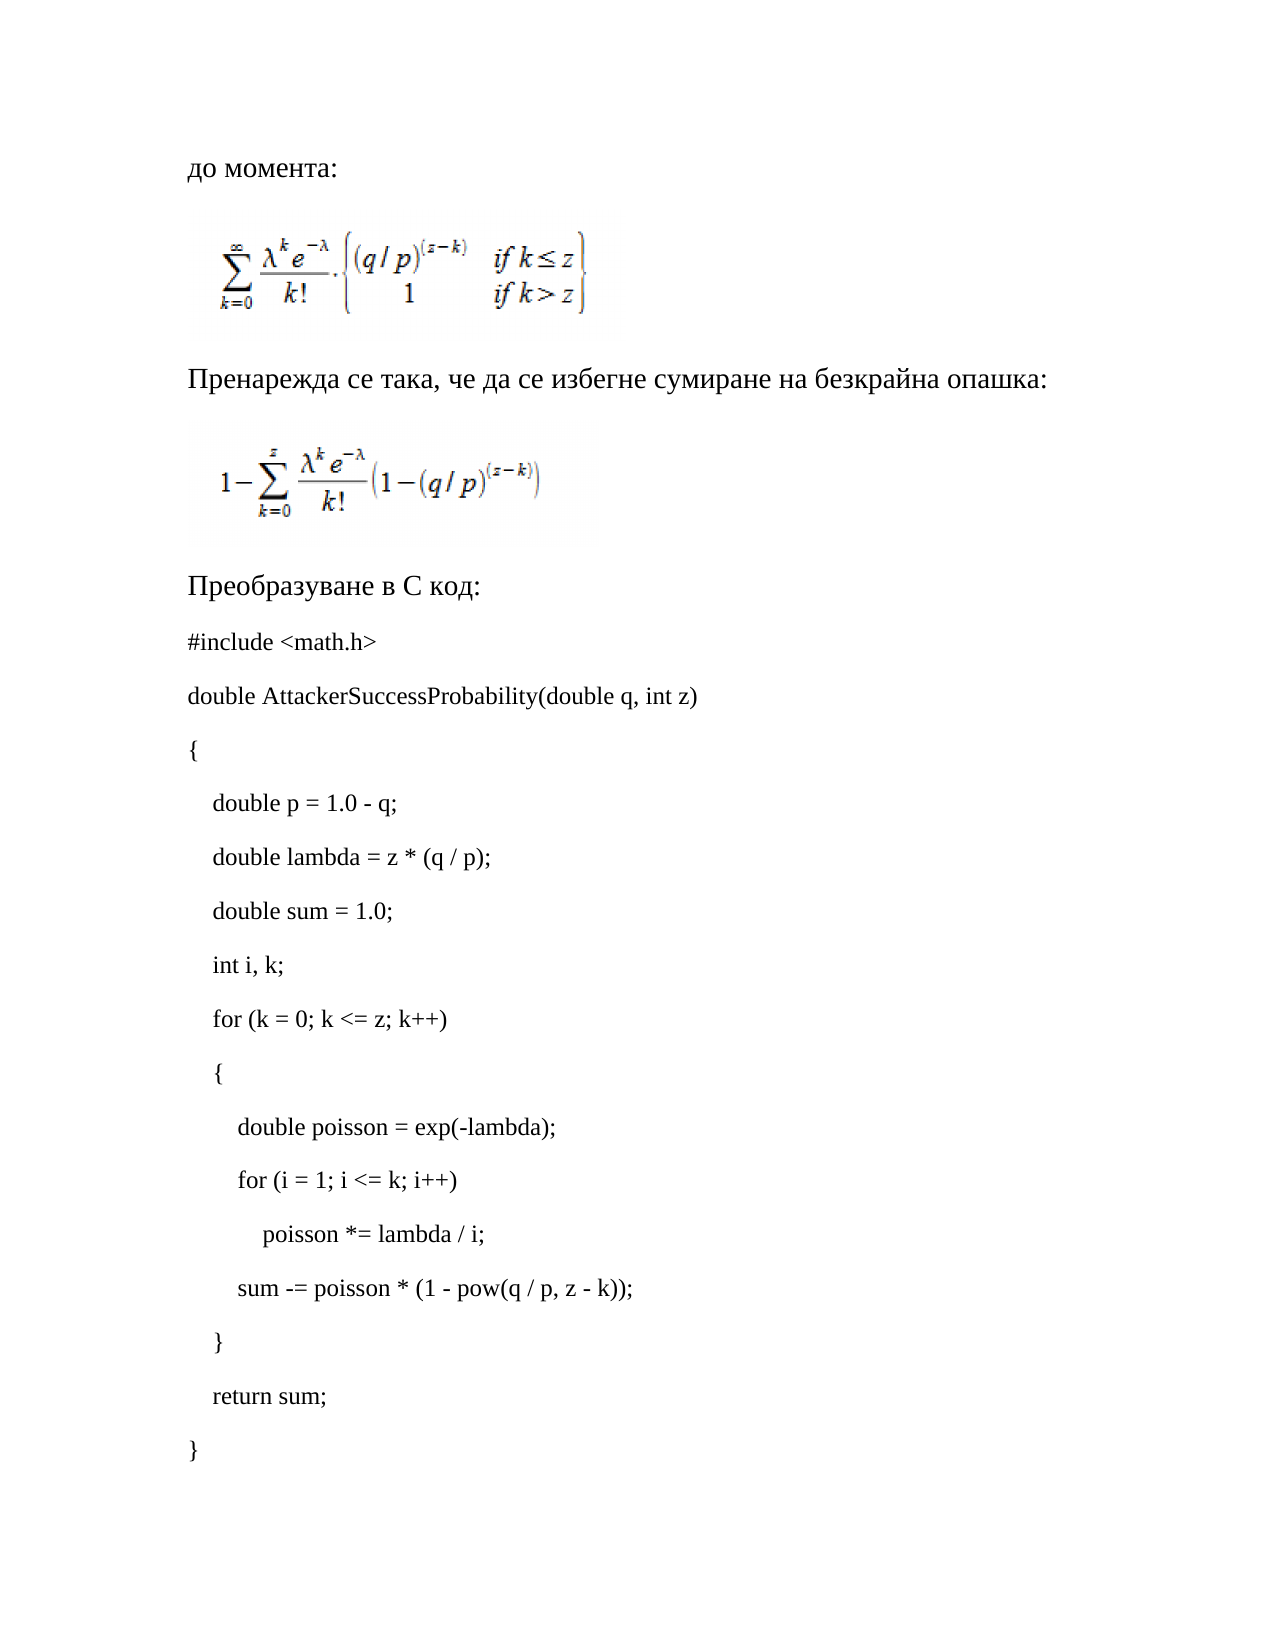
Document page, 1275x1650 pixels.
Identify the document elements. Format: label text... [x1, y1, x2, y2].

text { [187, 1058, 1087, 1087]
text poisson *= lambda / i; [187, 1219, 1087, 1248]
text double lambda = z * (q / p); [187, 842, 1087, 871]
text { [187, 735, 1087, 763]
text Пренарежда се така, че да се избегне сумиране на безкрайна опашка: [187, 361, 1087, 394]
text double sum = 1.0; [187, 896, 1087, 925]
text for (k = 0; k <= z; k++) [187, 1004, 1087, 1033]
picture [187, 420, 599, 547]
text for (i = 1; i <= k; i++) [187, 1166, 1087, 1194]
text } [187, 1435, 1087, 1463]
text до момента: [187, 150, 1087, 183]
text Преобразуване в С код: [187, 568, 1087, 601]
text double AttackerSuccessProbability(double q, int z) [187, 681, 1087, 709]
text double p = 1.0 - q; [187, 788, 1087, 817]
text sum -= poisson * (1 - pow(q / p, z - k)); [187, 1273, 1087, 1302]
text double poisson = exp(-lambda); [187, 1112, 1087, 1140]
text return sum; [187, 1381, 1087, 1410]
picture [187, 209, 627, 341]
text int i, k; [187, 950, 1087, 979]
text #include <math.h> [187, 627, 1087, 656]
text } [187, 1327, 1087, 1356]
